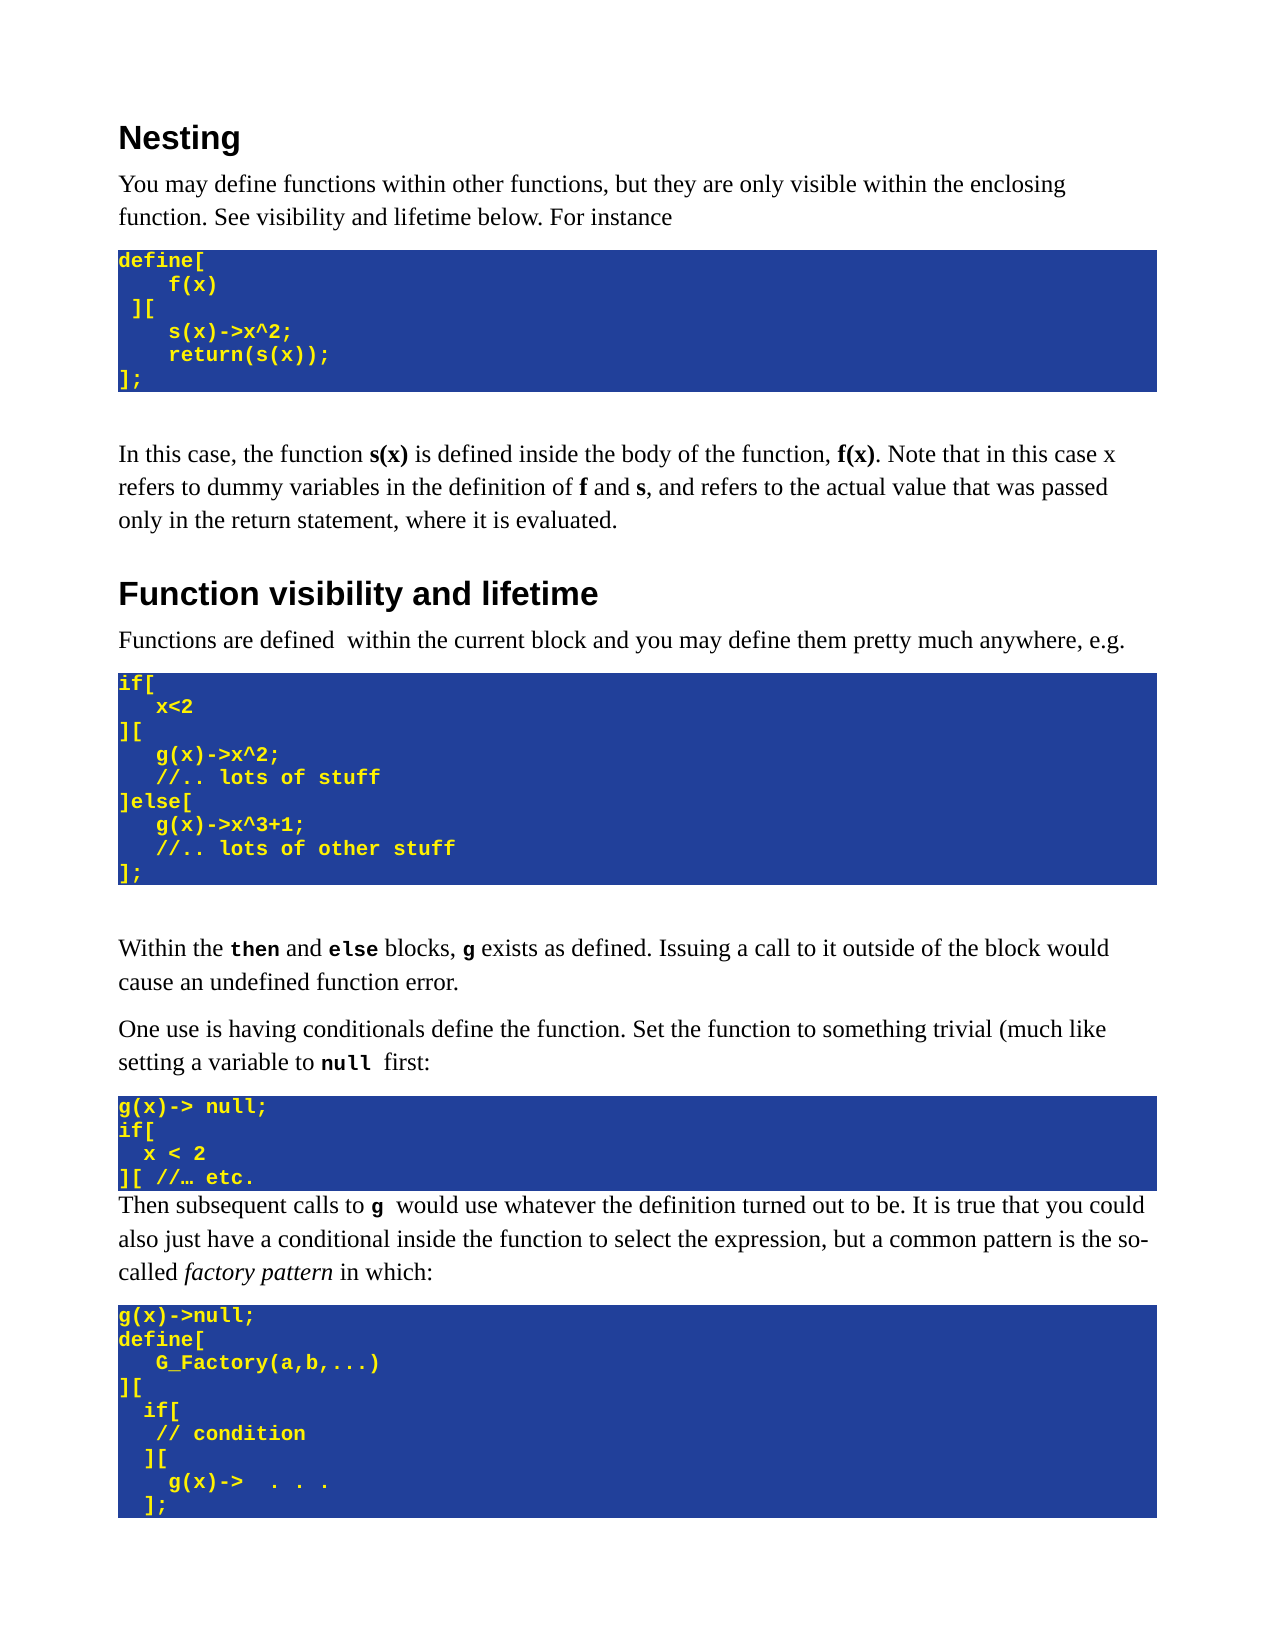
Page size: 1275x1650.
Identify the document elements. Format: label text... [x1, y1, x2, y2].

text g(x)-> . . . [118, 1471, 1157, 1494]
text Then subsequent calls to g would use whatever the definition turned out to be. It is true that you could also just have a conditional inside the function to select the expression, but a common pattern is the so-called factory pattern in which: [118, 1191, 1157, 1286]
text f(x) [118, 273, 1157, 297]
text g(x)->x^2; [118, 743, 1157, 767]
text //.. lots of stuff [118, 767, 1157, 791]
text if[ [118, 673, 1157, 696]
text g(x)->null; [118, 1305, 1157, 1329]
text ][ [118, 1376, 1157, 1400]
text One use is having conditionals define the function. Set the function to something trivial (much like setting a variable to null first: [118, 1014, 1157, 1077]
text // condition [118, 1423, 1157, 1447]
text define[ [118, 1329, 1157, 1352]
text Functions are defined within the current block and you may define them pretty much anywhere, e.g. [118, 625, 1157, 654]
text ]else[ [118, 791, 1157, 814]
text s(x)->x^2; [118, 321, 1157, 344]
text Within the then and else blocks, g exists as defined. Issuing a call to it outside of the block would cause an undefined function error. [118, 933, 1157, 996]
text ]; [118, 1494, 1157, 1518]
text //.. lots of other stuff [118, 838, 1157, 862]
text x < 2 [118, 1143, 1157, 1167]
text In this case, the function s(x) is defined inside the body of the function, f(x). Note that in this case x refers to dummy variables in the definition of f and s, and refers to the actual value that was passed only in the return statement, where it is evaluated. [118, 439, 1157, 534]
text ][ [118, 297, 1157, 321]
text return(s(x)); [118, 344, 1157, 368]
text ][ [118, 720, 1157, 743]
text ][ //… etc. [118, 1167, 1157, 1191]
subtitle Function visibility and lifetime [118, 574, 1157, 612]
text You may define functions within other functions, but they are only visible within the enclosing function. See visibility and lifetime below. For instance [118, 169, 1157, 231]
text ]; [118, 368, 1157, 392]
text G_Factory(a,b,...) [118, 1352, 1157, 1376]
text ]; [118, 862, 1157, 885]
subtitle Nesting [118, 118, 1157, 157]
text define[ [118, 250, 1157, 273]
text ][ [118, 1447, 1157, 1471]
text if[ [118, 1120, 1157, 1143]
text if[ [118, 1400, 1157, 1423]
text x<2 [118, 696, 1157, 720]
text g(x)-> null; [118, 1096, 1157, 1120]
text g(x)->x^3+1; [118, 814, 1157, 838]
